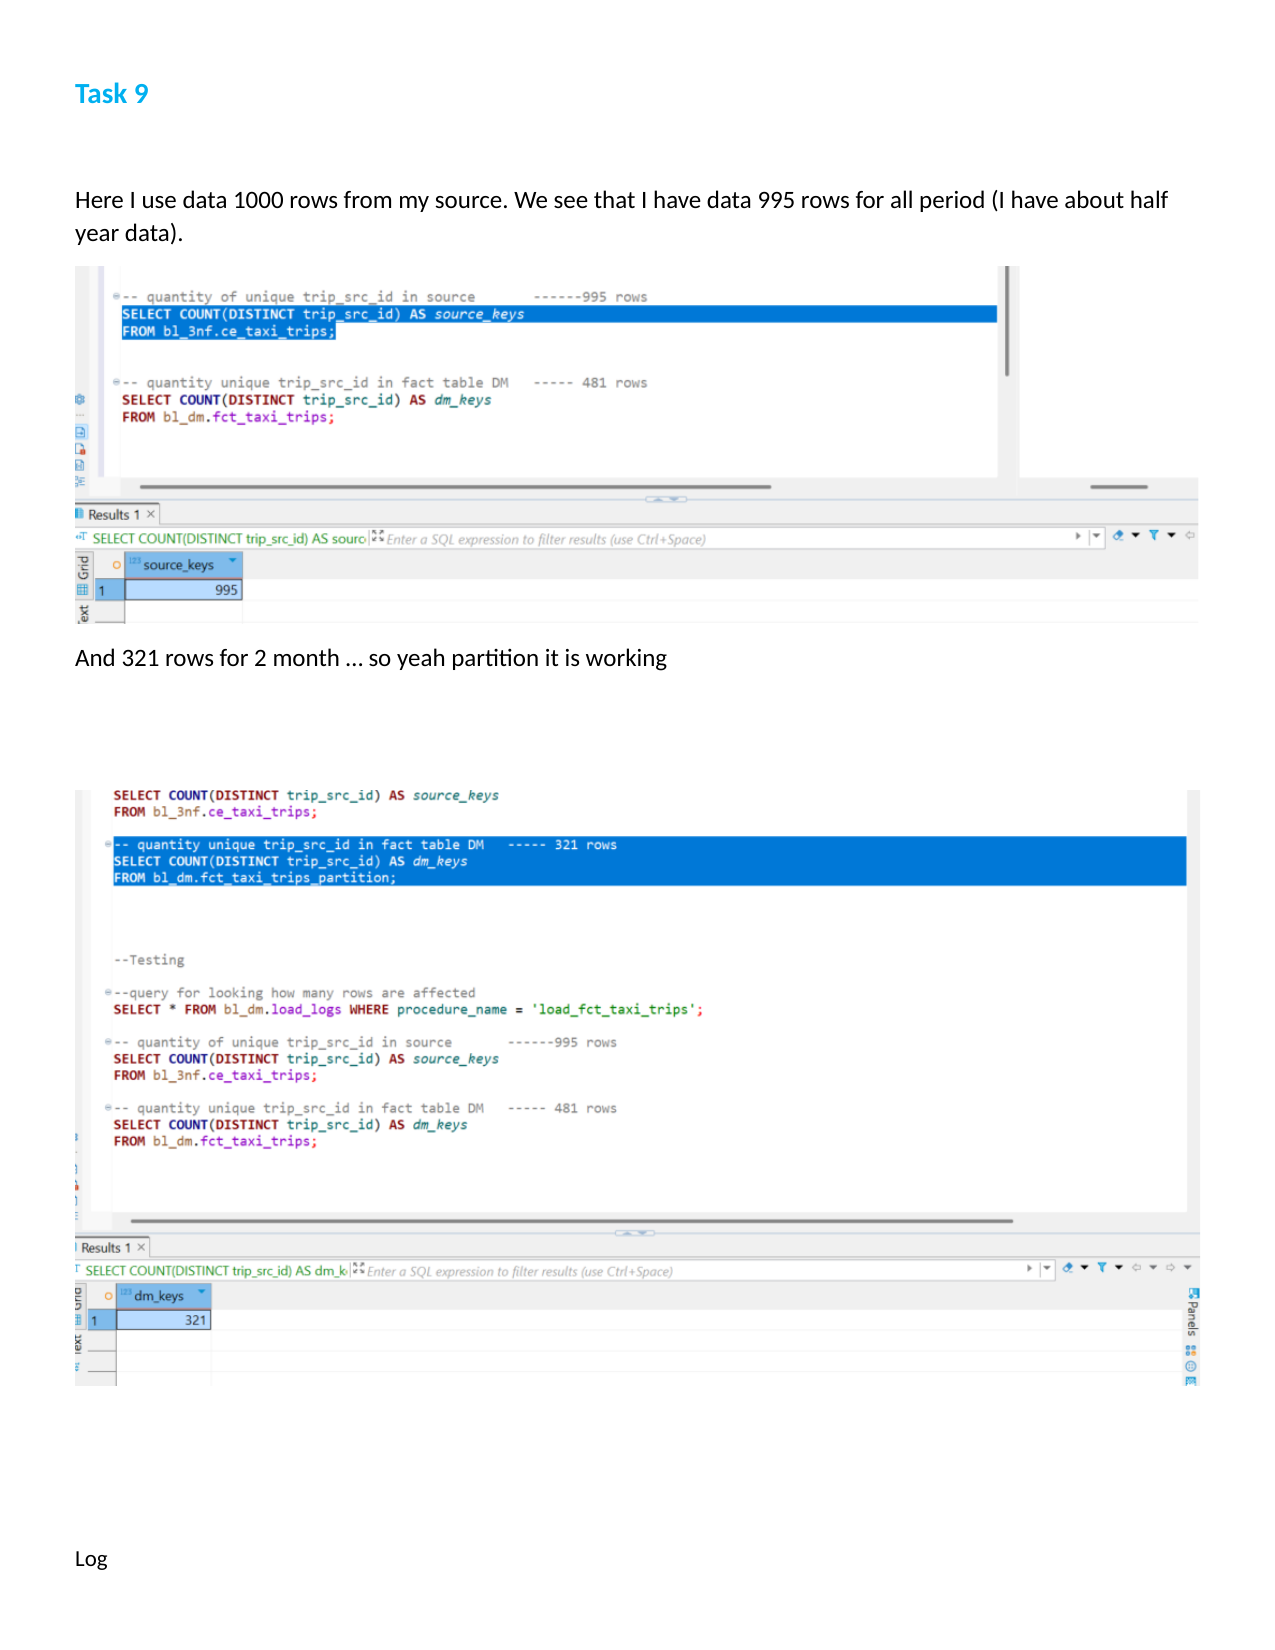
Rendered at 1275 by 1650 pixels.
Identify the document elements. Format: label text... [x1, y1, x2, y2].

text And 321 rows for 2 month … so yeah partition it is working [75, 643, 1200, 673]
text Task 9 [75, 75, 1200, 111]
text Log [75, 1544, 1200, 1572]
text Here I use data 1000 rows from my source. We see that I have data 995 rows for all period (I have about half year data). [75, 184, 1200, 247]
